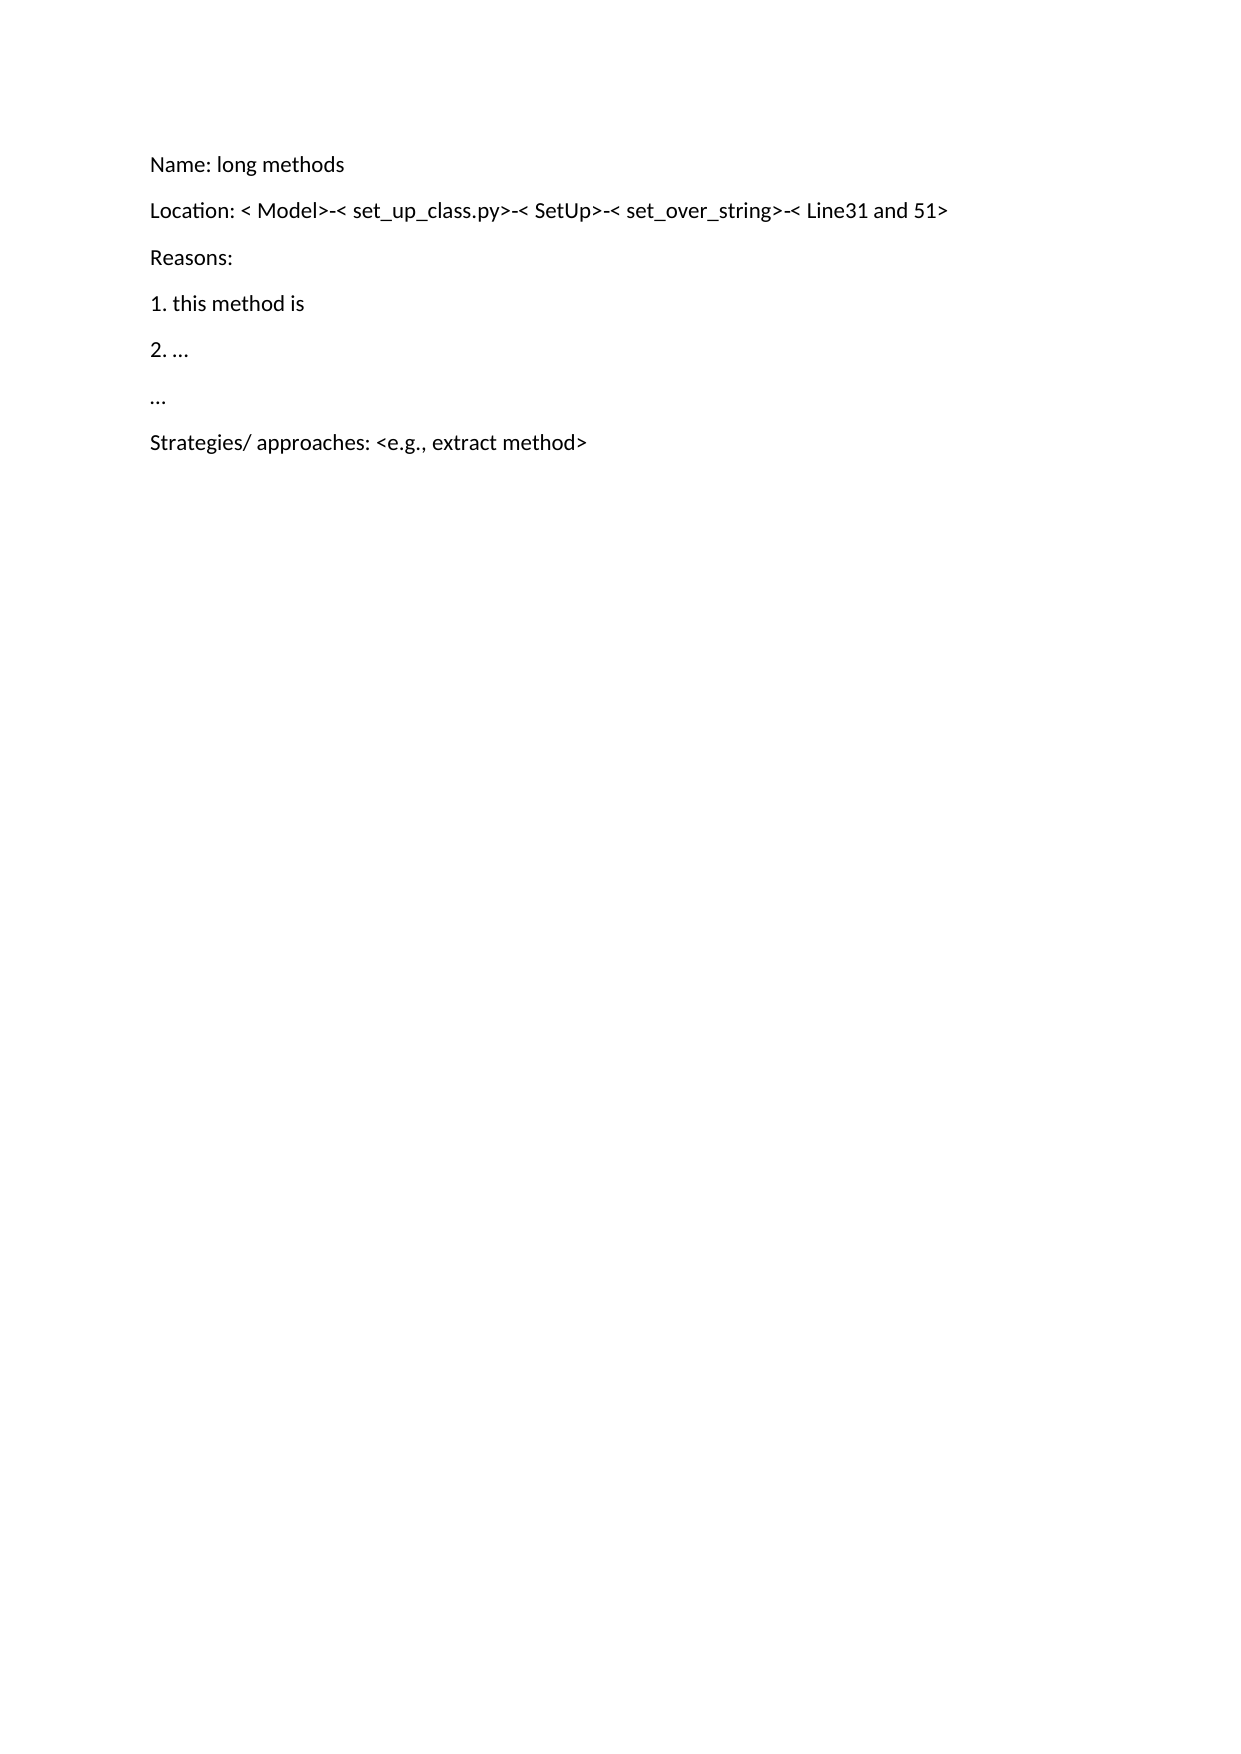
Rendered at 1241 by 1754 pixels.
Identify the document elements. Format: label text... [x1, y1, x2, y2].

text Strategies/ approaches: <e.g., extract method> [150, 428, 1090, 456]
text … [150, 382, 1090, 410]
text 2. … [150, 335, 1090, 363]
text Reasons: [150, 243, 1090, 271]
text Name: long methods [150, 150, 1090, 178]
text Location: < Model>‐< set_up_class.py>‐< SetUp>‐< set_over_string>‐< Line31 and 51> [150, 196, 1090, 224]
text 1. this method is [150, 289, 1090, 317]
